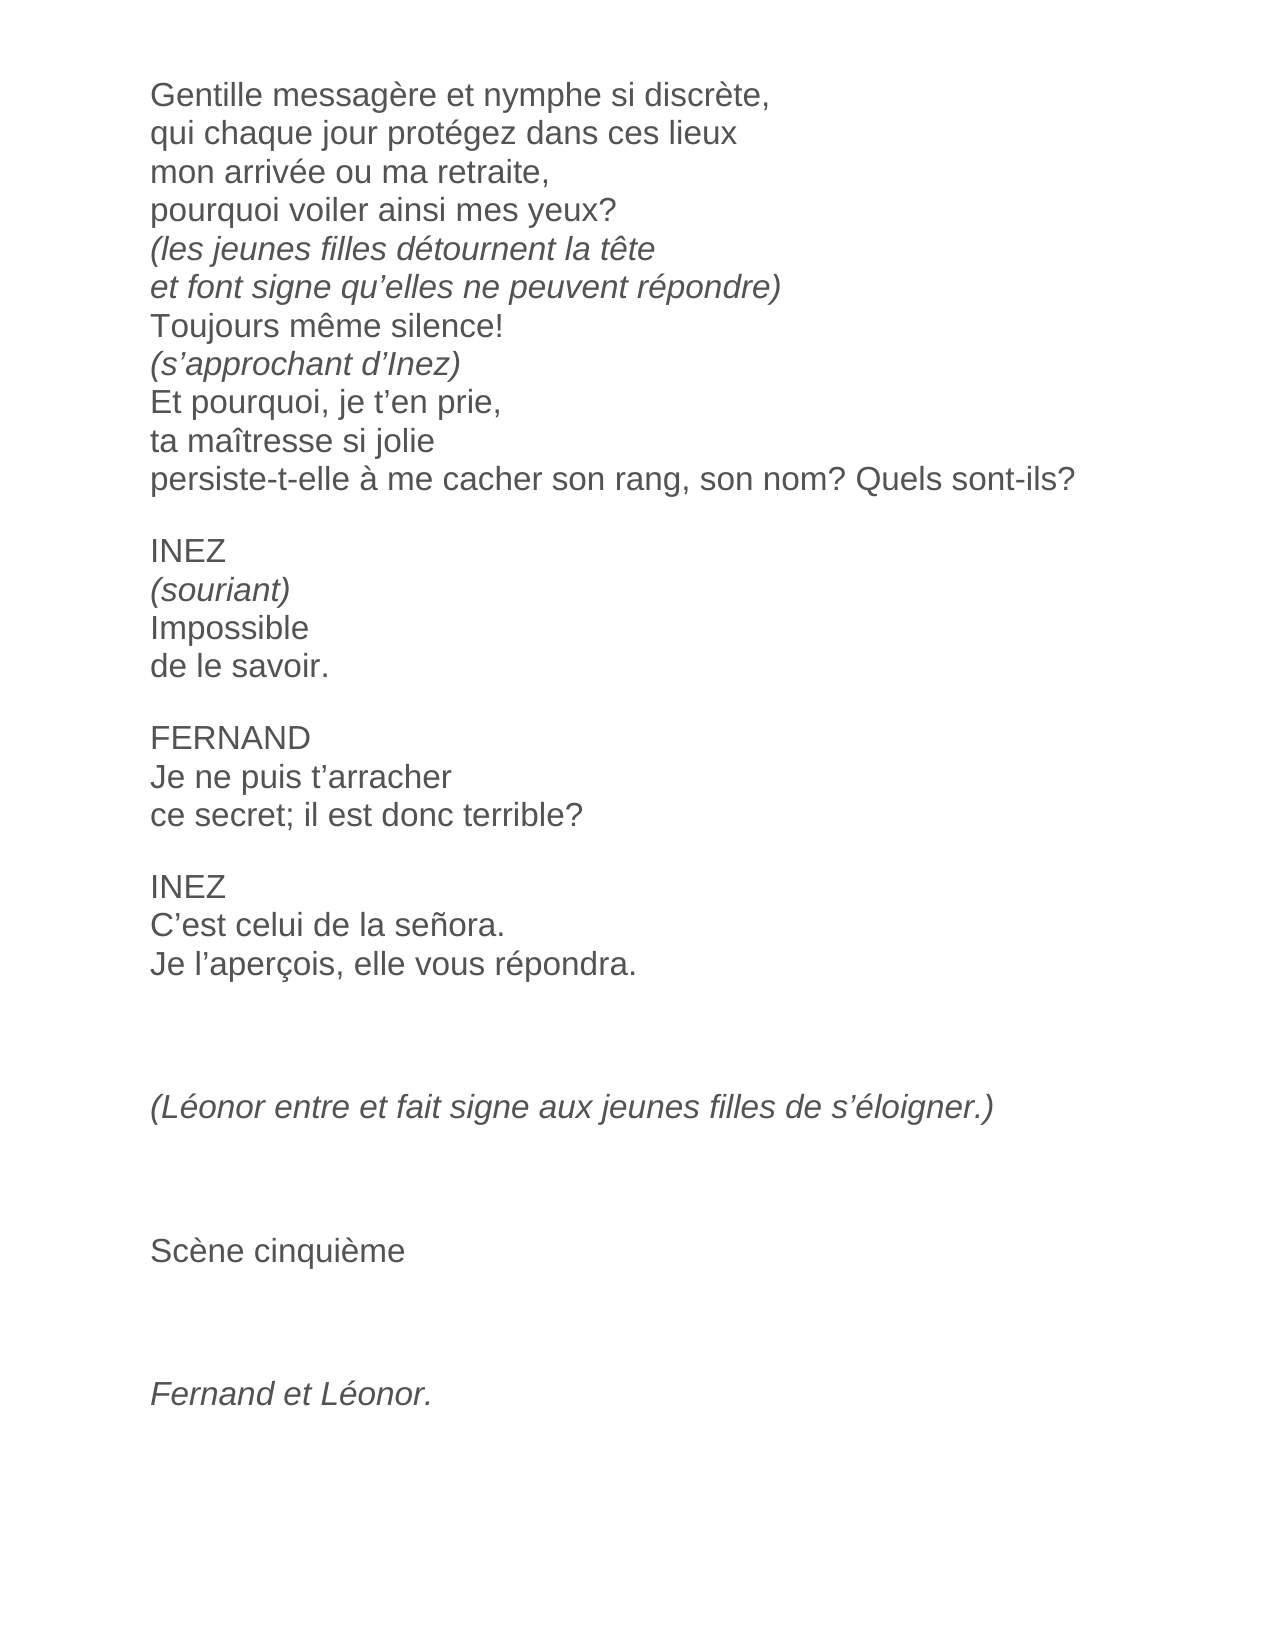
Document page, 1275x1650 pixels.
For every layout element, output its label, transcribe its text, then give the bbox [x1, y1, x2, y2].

text Scène cinquième [150, 1231, 1125, 1269]
text Gentille messagère et nymphe si discrète, qui chaque jour protégez dans ces lieux mon arrivée ou ma retraite, pourquoi voiler ainsi mes yeux? (les jeunes filles détournent la tête et font signe qu’elles ne peuvent répondre) Toujours même silence! (s’approchant d’Inez) Et pourquoi, je t’en prie, ta maîtresse si jolie persiste-t-elle à me cacher son rang, son nom? Quels sont-ils? [150, 75, 1125, 498]
text INEZ C’est celui de la señora. Je l’aperçois, elle vous répondra. [150, 867, 1125, 982]
text FERNAND Je ne puis t’arracher ce secret; il est donc terrible? [150, 718, 1125, 833]
text INEZ (souriant) Impossible de le savoir. [150, 531, 1125, 685]
text Fernand et Léonor. [150, 1374, 1125, 1413]
text (Léonor entre et fait signe aux jeunes filles de s’éloigner.) [150, 1087, 1125, 1126]
